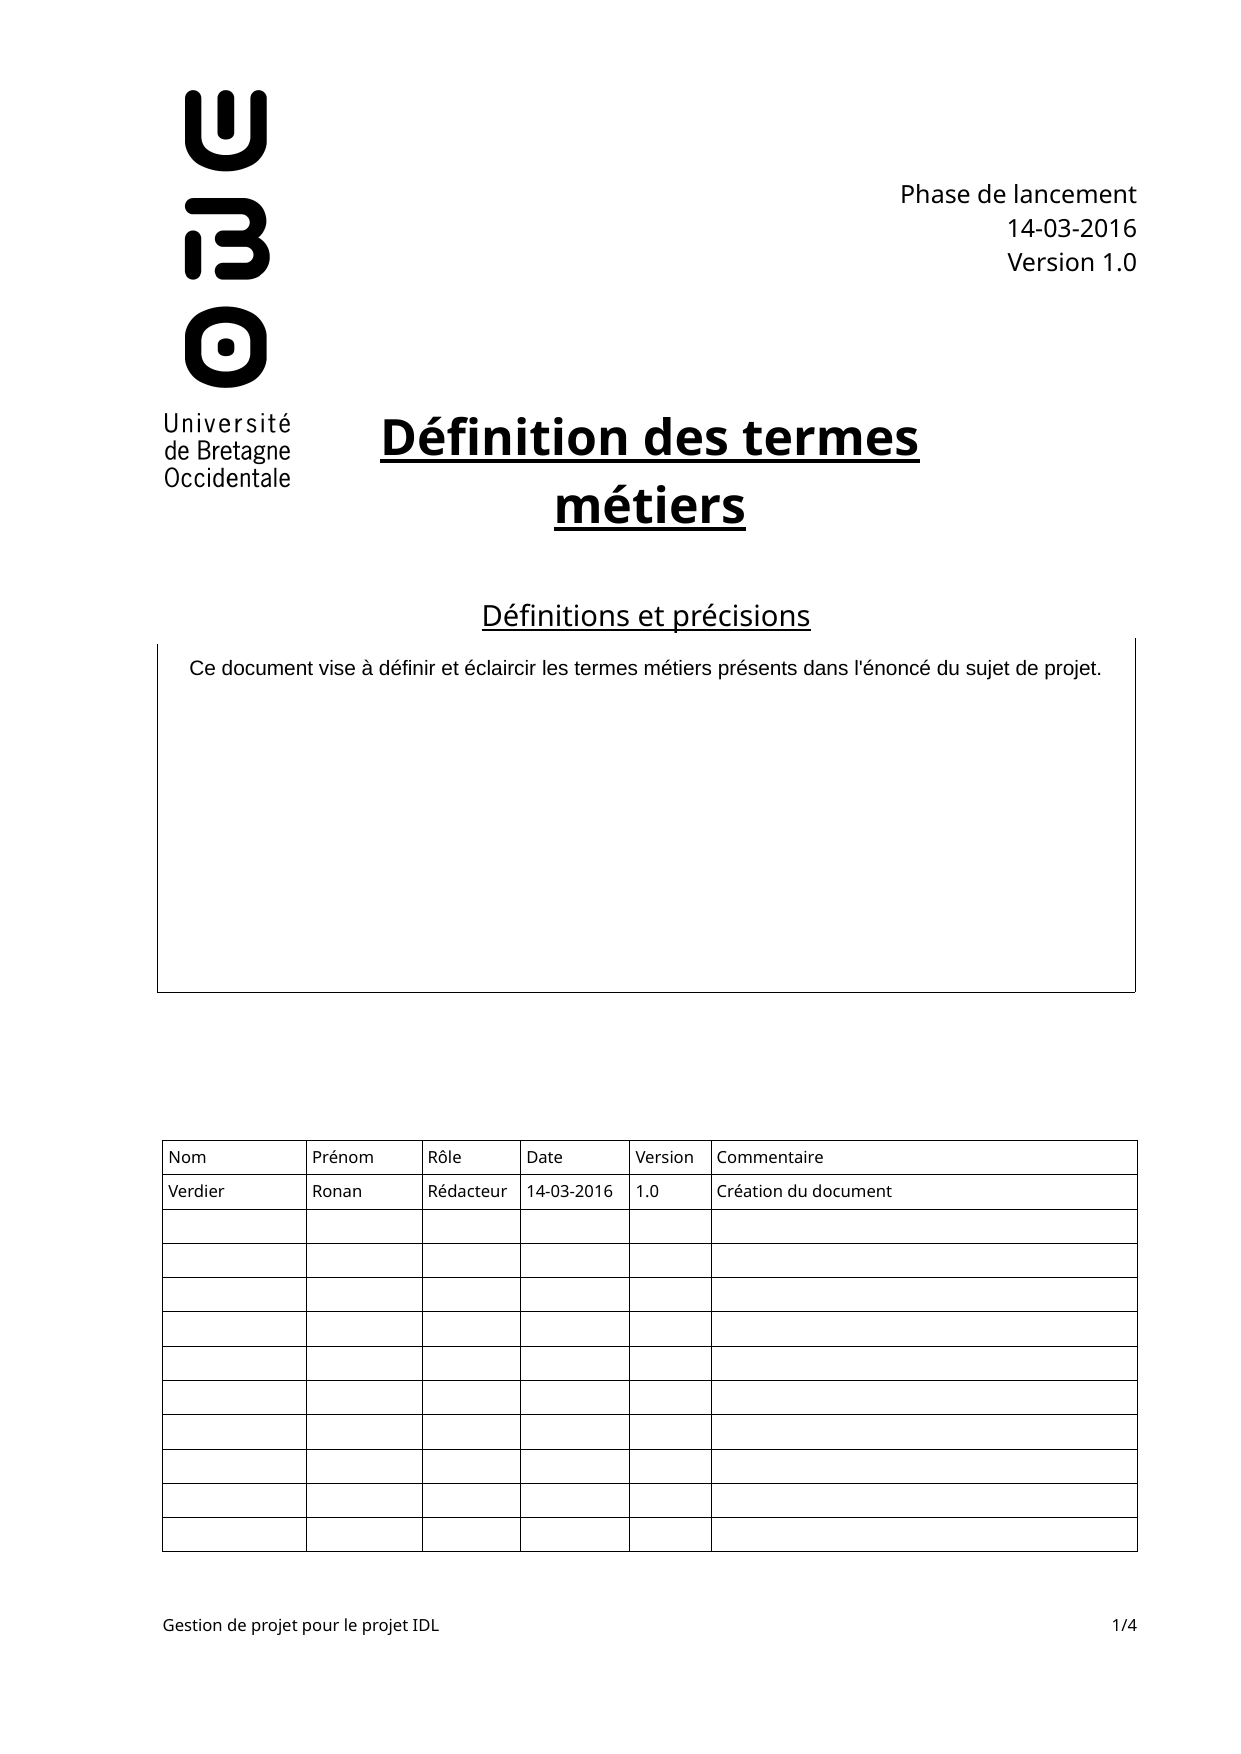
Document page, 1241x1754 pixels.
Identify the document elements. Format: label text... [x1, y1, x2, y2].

table_cell [712, 1210, 1137, 1243]
table_cell [521, 1244, 629, 1277]
table_cell [712, 1278, 1137, 1311]
table_header Version [630, 1141, 711, 1174]
table_cell [630, 1518, 711, 1551]
table_cell [630, 1244, 711, 1277]
table_cell [423, 1278, 520, 1311]
table_cell [712, 1450, 1137, 1483]
table_cell [307, 1210, 422, 1243]
text Ce document vise à définir et éclaircir les termes métiers présents dans l'énoncé du sujet de projet. [166, 647, 1126, 680]
table_cell Rédacteur [423, 1175, 520, 1208]
table_cell [521, 1518, 629, 1551]
table_cell [163, 1312, 306, 1346]
table_cell [630, 1450, 711, 1483]
text Version 1.0 [323, 244, 1137, 278]
table_cell [630, 1484, 711, 1517]
table_cell Ronan [307, 1175, 422, 1208]
table_cell [712, 1244, 1137, 1277]
table_header Date [521, 1141, 629, 1174]
table_cell [307, 1484, 422, 1517]
table_cell [307, 1278, 422, 1311]
table_cell [307, 1244, 422, 1277]
table_cell Verdier [163, 1175, 306, 1208]
table_cell [630, 1347, 711, 1380]
table_cell [712, 1415, 1137, 1448]
table_cell [163, 1381, 306, 1414]
table_cell [423, 1450, 520, 1483]
table_header Rôle [423, 1141, 520, 1174]
table_cell [712, 1518, 1137, 1551]
picture [131, 0, 323, 551]
table_cell [521, 1450, 629, 1483]
table_cell [307, 1450, 422, 1483]
table_header Commentaire [712, 1141, 1137, 1174]
table_cell [163, 1450, 306, 1483]
table_cell [423, 1381, 520, 1414]
table_cell [712, 1381, 1137, 1414]
table_cell [423, 1518, 520, 1551]
table_cell 1.0 [630, 1175, 711, 1208]
table_cell [423, 1312, 520, 1346]
table_cell [521, 1381, 629, 1414]
table_cell [521, 1484, 629, 1517]
table_cell [163, 1210, 306, 1243]
table_cell [521, 1415, 629, 1448]
table_cell [521, 1210, 629, 1243]
table_cell [630, 1278, 711, 1311]
table_cell [423, 1210, 520, 1243]
table_cell [307, 1347, 422, 1380]
table_cell [307, 1518, 422, 1551]
table_cell [423, 1347, 520, 1380]
table_cell [307, 1381, 422, 1414]
table_cell [163, 1415, 306, 1448]
table_cell [307, 1312, 422, 1346]
table_cell [423, 1244, 520, 1277]
table_cell [521, 1278, 629, 1311]
text Définition des termes métiers [307, 401, 992, 538]
table_cell [712, 1484, 1137, 1517]
table_cell [307, 1415, 422, 1448]
table_header Nom [163, 1141, 306, 1174]
table_cell [521, 1312, 629, 1346]
table_cell [423, 1484, 520, 1517]
table_cell Création du document [712, 1175, 1137, 1208]
table_cell [423, 1415, 520, 1448]
table_header Prénom [307, 1141, 422, 1174]
table_cell [630, 1415, 711, 1448]
table_cell [630, 1312, 711, 1346]
table_cell 14-03-2016 [521, 1175, 629, 1208]
text Phase de lancement [323, 176, 1137, 210]
text 14-03-2016 [323, 210, 1137, 244]
table_cell [630, 1381, 711, 1414]
table_cell [163, 1484, 306, 1517]
table_cell [630, 1210, 711, 1243]
table_cell [163, 1244, 306, 1277]
table_cell [521, 1347, 629, 1380]
table_cell [163, 1347, 306, 1380]
text Définitions et précisions [166, 595, 1126, 635]
table_cell [712, 1347, 1137, 1380]
table_cell [712, 1312, 1137, 1346]
table_cell [163, 1518, 306, 1551]
table_cell [163, 1278, 306, 1311]
